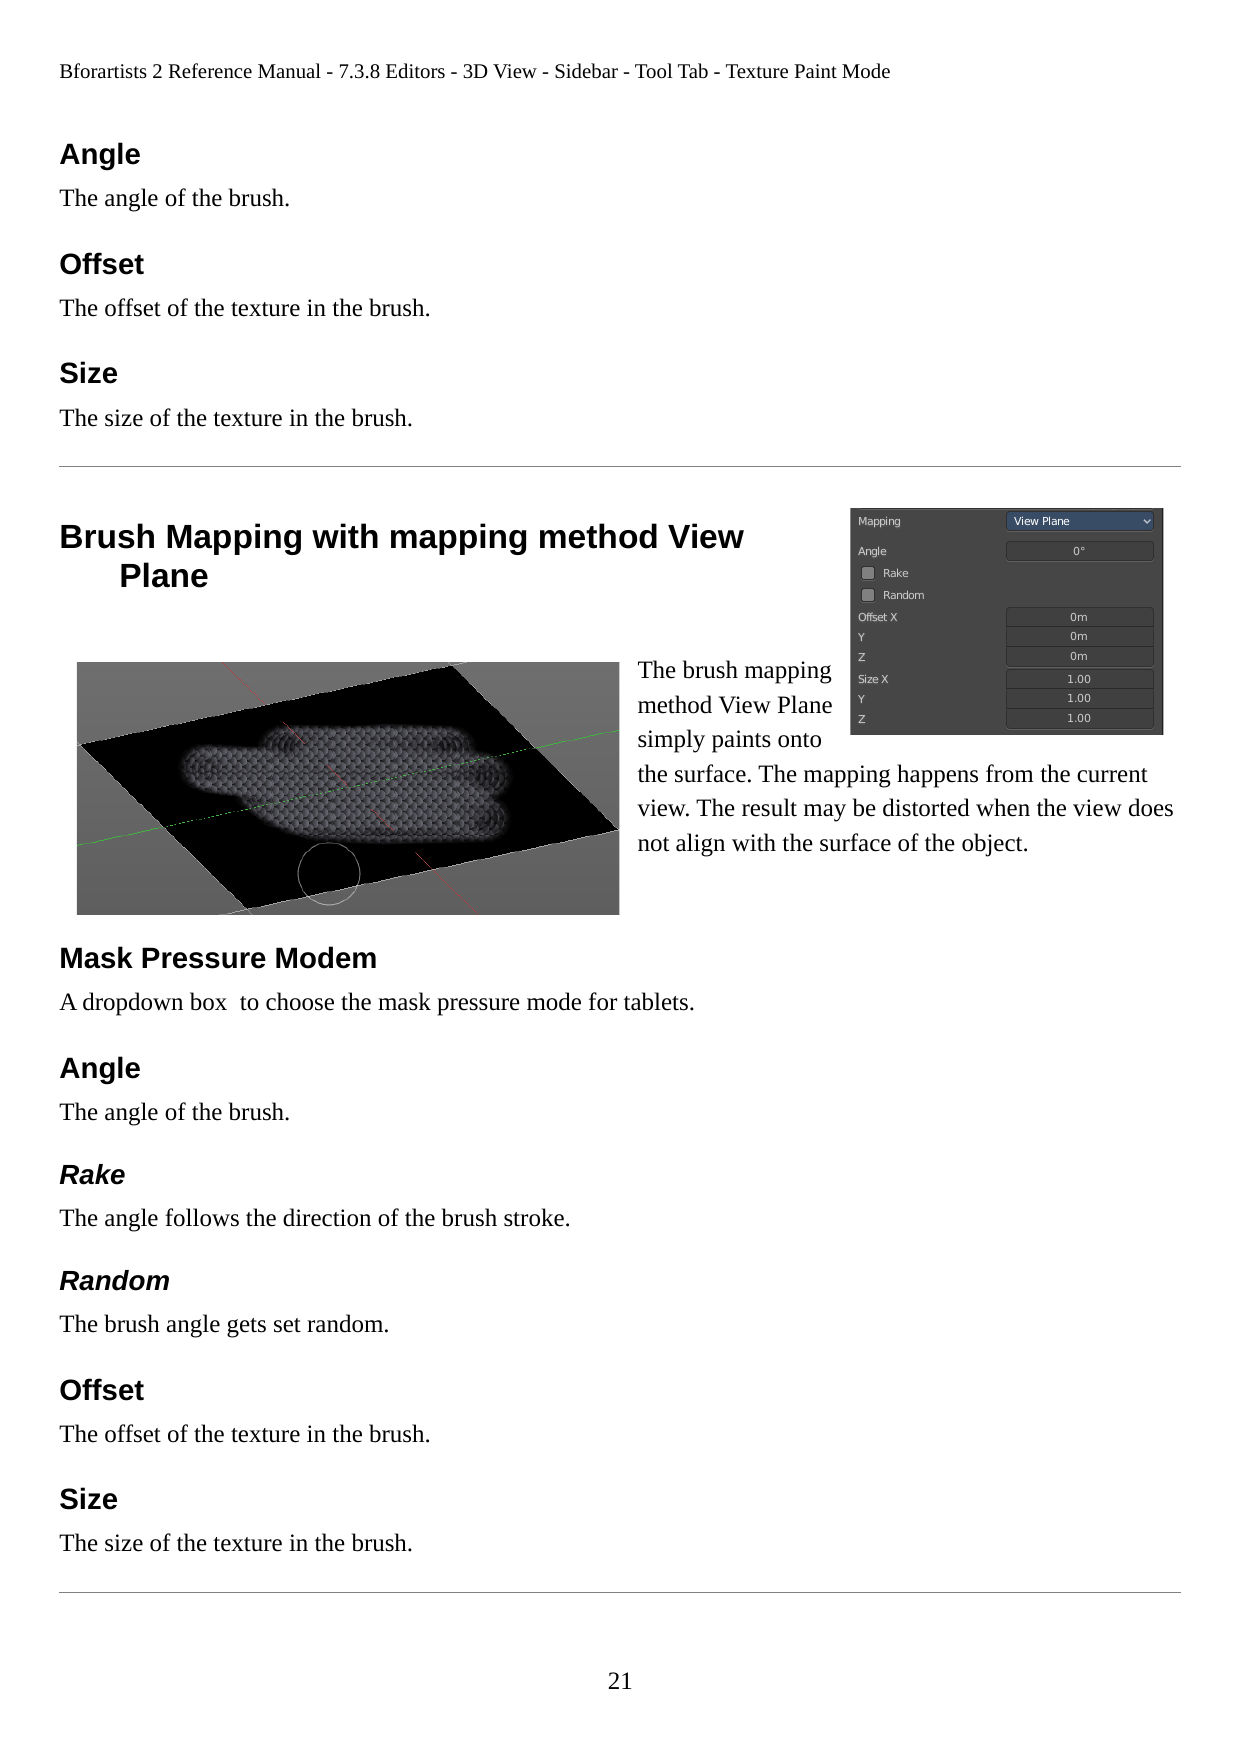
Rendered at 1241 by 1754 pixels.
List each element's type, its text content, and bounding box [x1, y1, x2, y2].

text The size of the texture in the brush. [59, 1528, 1181, 1557]
subtitle Size [59, 1482, 1181, 1516]
subtitle Angle [59, 1051, 1181, 1084]
picture [850, 508, 1164, 735]
subtitle Brush Mapping with mapping method View Plane [59, 517, 850, 594]
subtitle Offset [59, 247, 1181, 280]
subtitle Rake [59, 1158, 1181, 1190]
text A dropdown box to choose the mask pressure mode for tablets. [59, 987, 1181, 1016]
text The brush angle gets set random. [59, 1309, 1181, 1337]
text The angle follows the direction of the brush stroke. [59, 1203, 1181, 1232]
text The offset of the texture in the brush. [59, 1419, 1181, 1447]
text The angle of the brush. [59, 183, 1181, 212]
subtitle Size [59, 356, 1181, 390]
text The brush mapping method View Plane simply paints onto the surface. The mapping happens from the current view. The result may be distorted when the view does not align with the surface of the object. [59, 656, 1181, 857]
text The size of the texture in the brush. [59, 403, 1181, 431]
subtitle [1164, 517, 1181, 594]
subtitle Offset [59, 1372, 1181, 1406]
text The offset of the texture in the brush. [59, 293, 1181, 322]
subtitle Mask Pressure Modem [59, 941, 1181, 974]
subtitle Random [59, 1264, 1181, 1296]
text The angle of the brush. [59, 1097, 1181, 1126]
picture [76, 662, 620, 915]
subtitle Angle [59, 137, 1181, 170]
